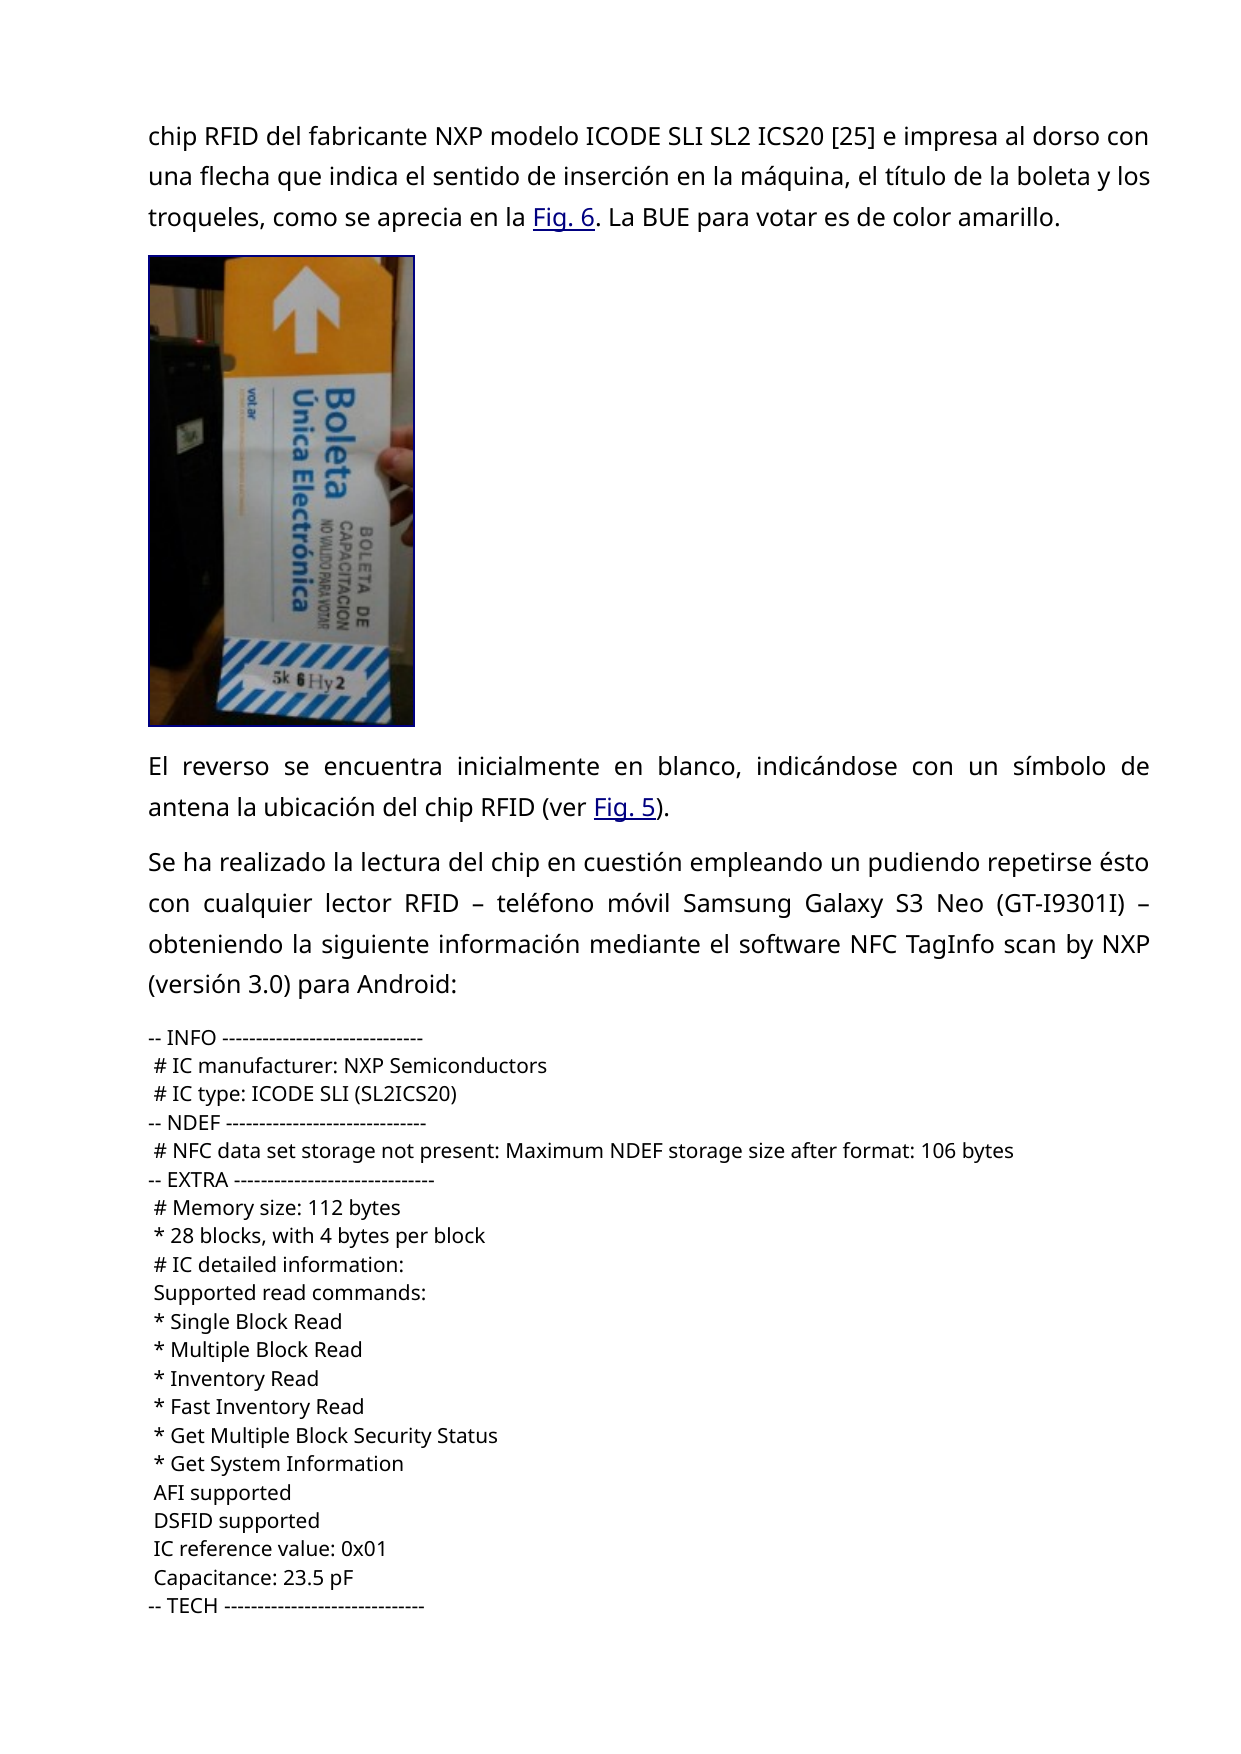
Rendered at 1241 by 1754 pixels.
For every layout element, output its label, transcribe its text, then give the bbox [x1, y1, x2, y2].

text DSFID supported [148, 1506, 1151, 1534]
text AFI supported [148, 1478, 1151, 1506]
text * Get System Information [148, 1449, 1151, 1478]
text -- INFO ------------------------------ [148, 1023, 1151, 1051]
picture [150, 257, 413, 725]
text -- NDEF ------------------------------ [148, 1108, 1151, 1136]
text * 28 blocks, with 4 bytes per block [148, 1222, 1151, 1250]
text -- TECH ------------------------------ [148, 1591, 1151, 1620]
text * Fast Inventory Read [148, 1392, 1151, 1421]
text chip RFID del fabricante NXP modelo ICODE SLI SL2 ICS20 [25] e impresa al dorso con una flecha que indica el sentido de inserción en la máquina, el título de la boleta y los troqueles, como se aprecia en la Fig. 6. La BUE para votar es de color amarillo. [148, 118, 1151, 234]
text # IC manufacturer: NXP Semiconductors [148, 1051, 1151, 1079]
text El reverso se encuentra inicialmente en blanco, indicándose con un símbolo de antena la ubicación del chip RFID (ver Fig. 5). [148, 748, 1151, 823]
text # NFC data set storage not present: Maximum NDEF storage size after format: 106 bytes [148, 1136, 1151, 1165]
text # IC type: ICODE SLI (SL2ICS20) [148, 1079, 1151, 1108]
text * Single Block Read [148, 1307, 1151, 1335]
text # Memory size: 112 bytes [148, 1193, 1151, 1222]
text Capacitance: 23.5 pF [148, 1563, 1151, 1591]
text -- EXTRA ------------------------------ [148, 1165, 1151, 1193]
text Supported read commands: [148, 1278, 1151, 1307]
text IC reference value: 0x01 [148, 1534, 1151, 1563]
text Se ha realizado la lectura del chip en cuestión empleando un pudiendo repetirse ésto con cualquier lector RFID – teléfono móvil Samsung Galaxy S3 Neo (GT-I9301I) – obteniendo la siguiente información mediante el software NFC TagInfo scan by NXP (versión 3.0) para Android: [148, 845, 1151, 1001]
text * Inventory Read [148, 1364, 1151, 1392]
text # IC detailed information: [148, 1250, 1151, 1278]
text * Get Multiple Block Security Status [148, 1421, 1151, 1449]
text * Multiple Block Read [148, 1335, 1151, 1364]
